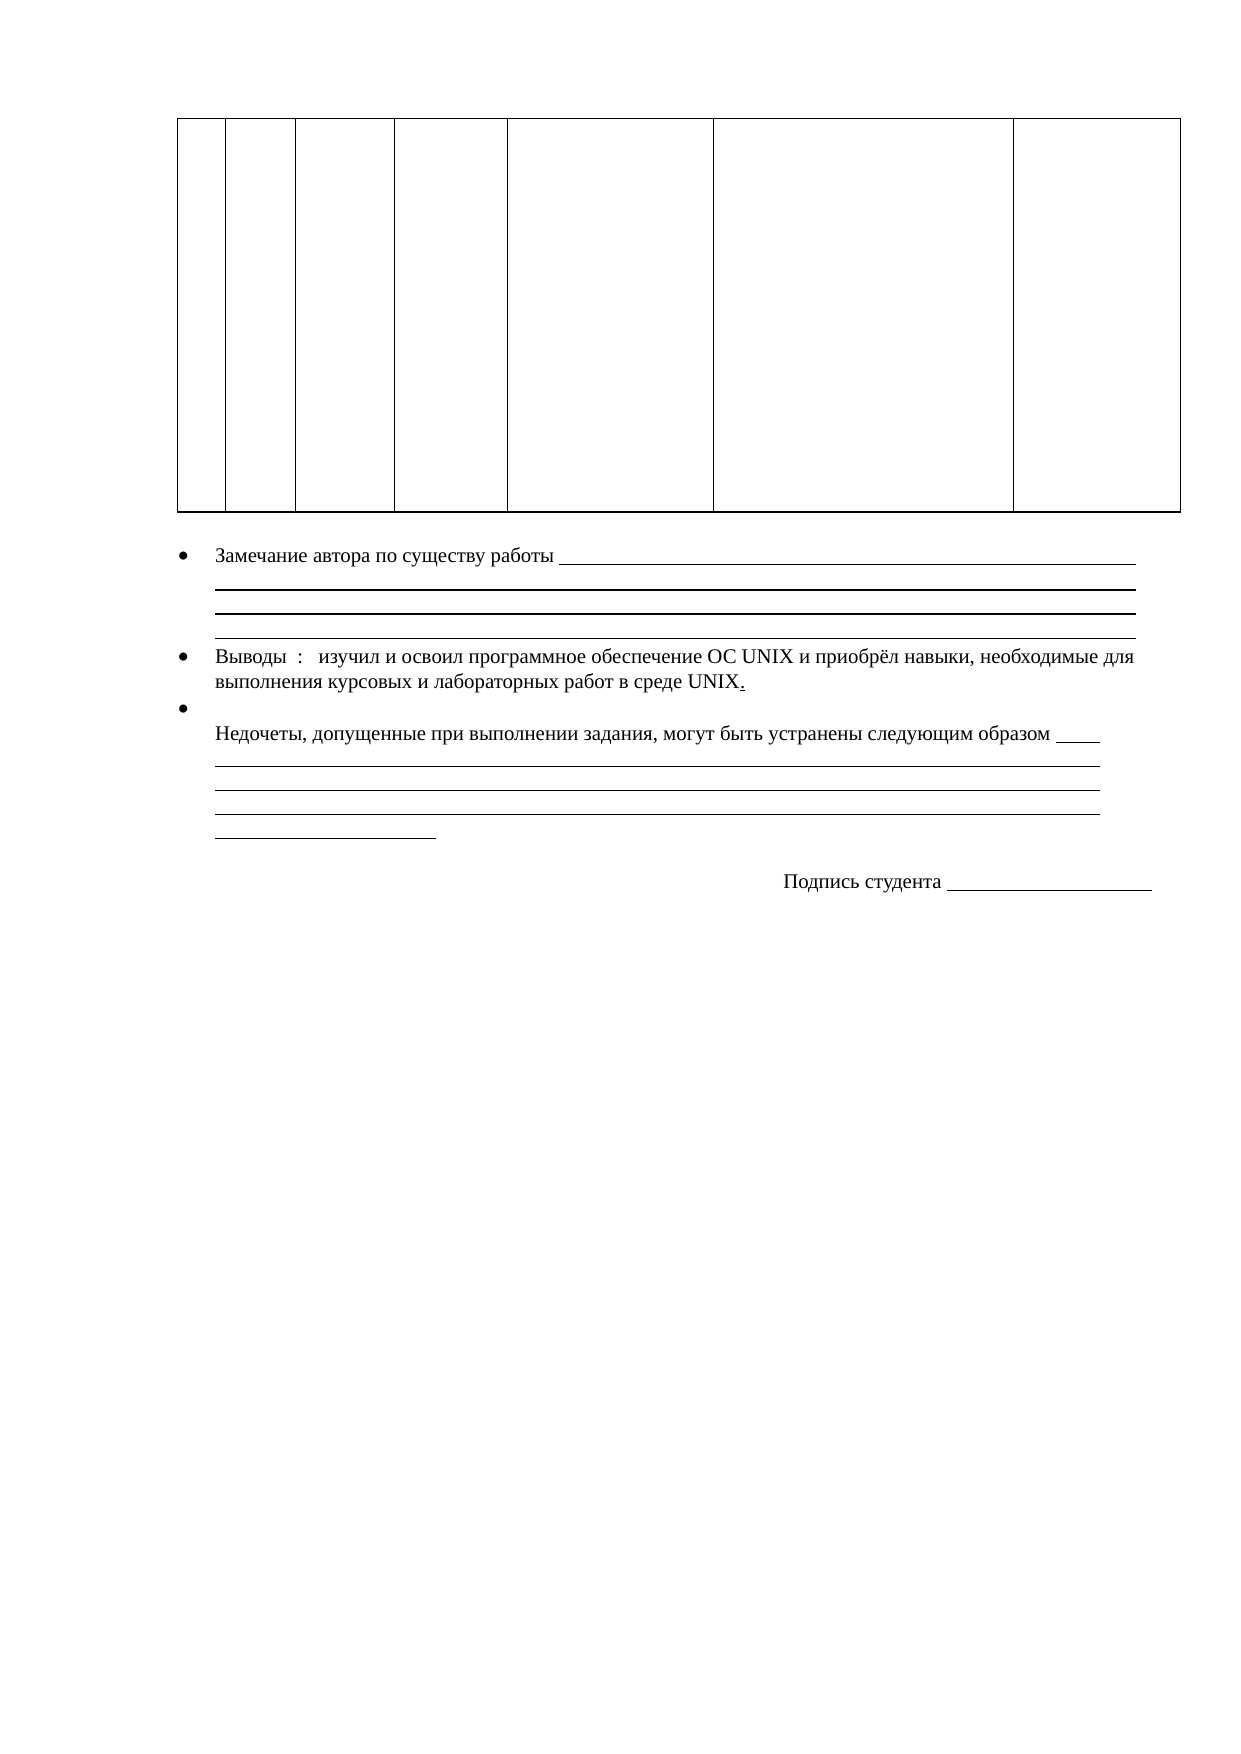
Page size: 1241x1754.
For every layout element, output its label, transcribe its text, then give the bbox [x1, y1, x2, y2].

table_cell [1014, 119, 1180, 511]
list Выводы : изучил и освоил программное обеспечение ОС UNIX и приобрёл навыки, необходимые для выполнения курсовых и лабораторных работ в среде UNIX. [177, 641, 1152, 693]
text Недочеты, допущенные при выполнении задания, могут быть устранены следующим образом [215, 721, 1152, 841]
table_cell [296, 119, 394, 511]
table_cell [508, 119, 713, 511]
table_cell [714, 119, 1013, 511]
table_cell [178, 119, 225, 511]
table_cell [395, 119, 507, 511]
table_cell [226, 119, 295, 511]
text Подпись студента [215, 869, 1152, 893]
list Замечание автора по существу работы [177, 541, 1152, 641]
